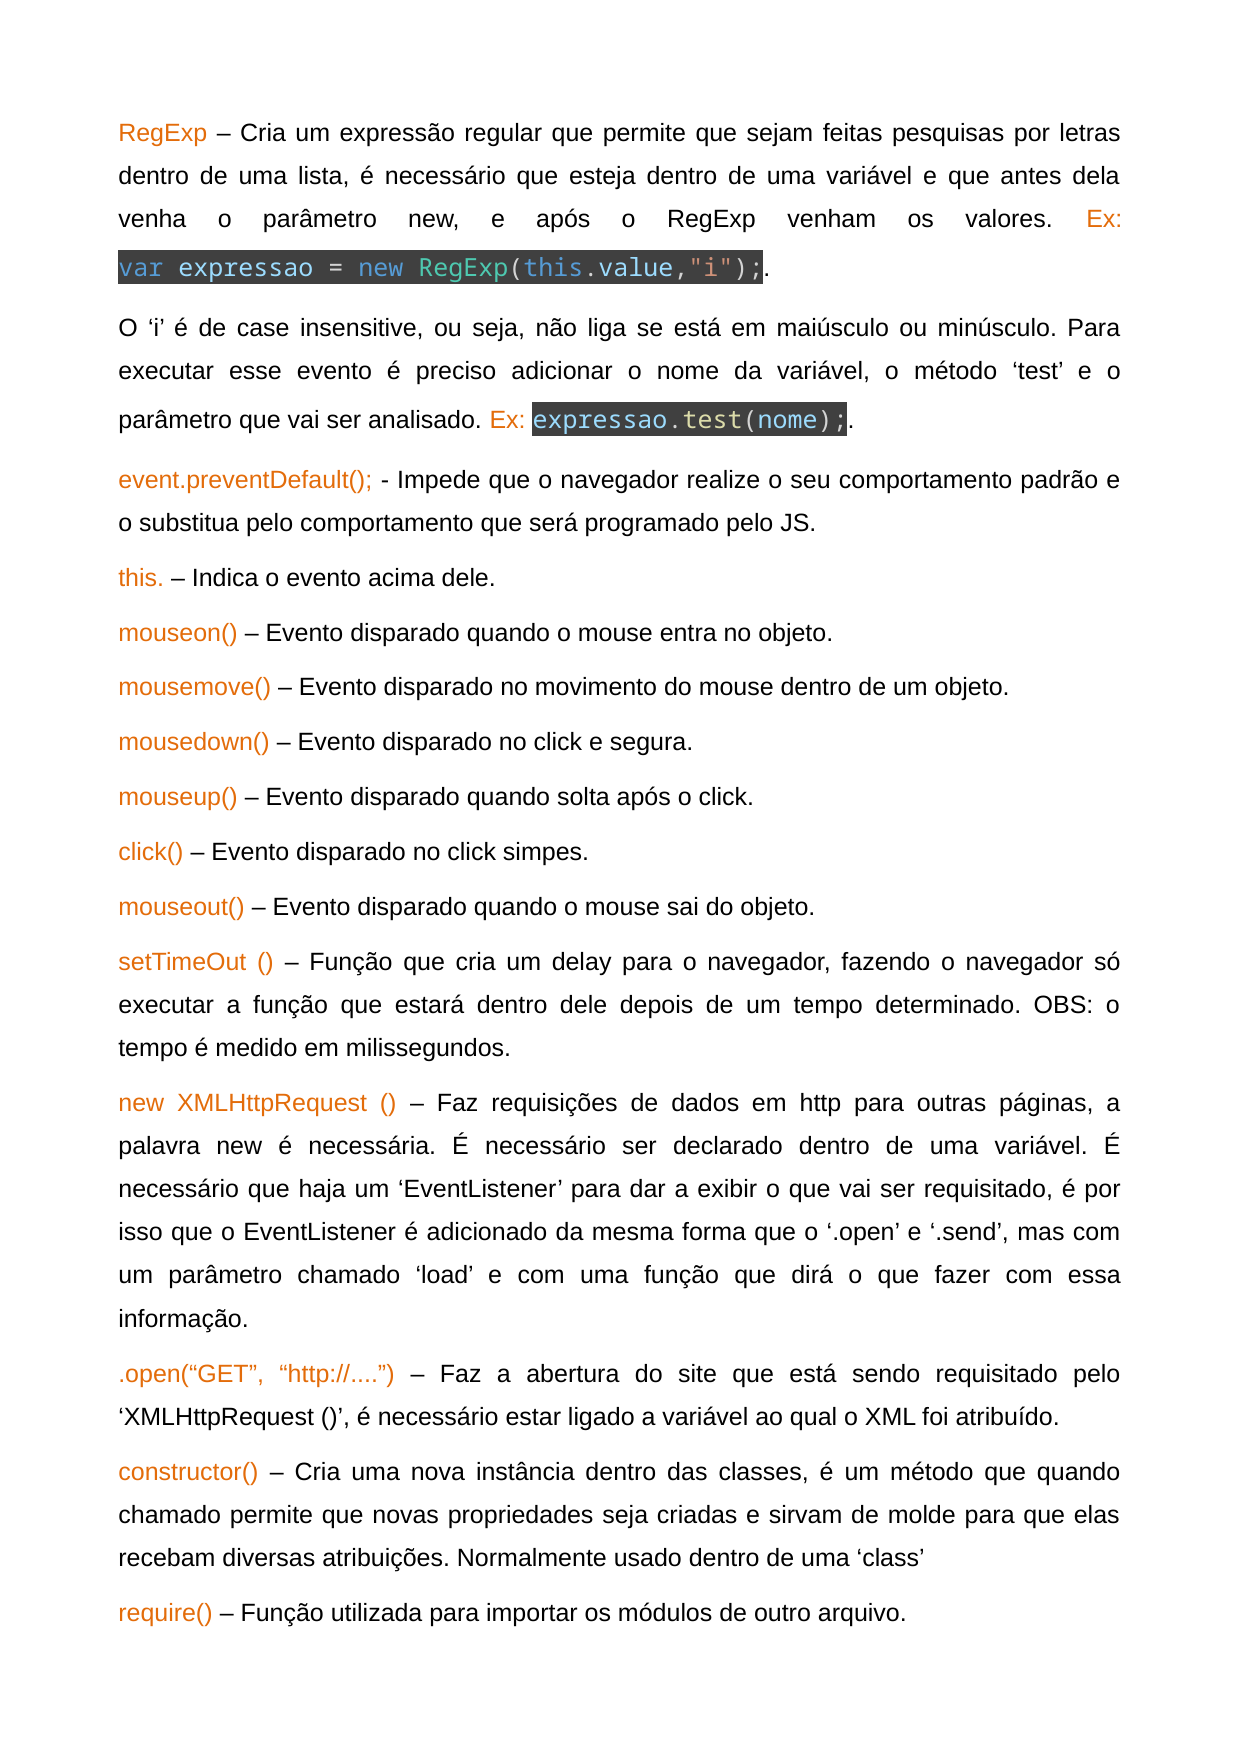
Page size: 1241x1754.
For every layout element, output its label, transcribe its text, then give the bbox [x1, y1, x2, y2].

text mouseup() – Evento disparado quando solta após o click. [118, 782, 1122, 811]
text mousemove() – Evento disparado no movimento do mouse dentro de um objeto. [118, 672, 1122, 701]
text require() – Função utilizada para importar os módulos de outro arquivo. [118, 1598, 1122, 1626]
text mouseout() – Evento disparado quando o mouse sai do objeto. [118, 892, 1122, 921]
text constructor() – Cria uma nova instância dentro das classes, é um método que quando chamado permite que novas propriedades seja criadas e sirvam de molde para que elas recebam diversas atribuições. Normalmente usado dentro de uma ‘class’ [118, 1457, 1122, 1572]
text setTimeOut () – Função que cria um delay para o navegador, fazendo o navegador só executar a função que estará dentro dele depois de um tempo determinado. OBS: o tempo é medido em milissegundos. [118, 947, 1122, 1062]
text O ‘i’ é de case insensitive, ou seja, não liga se está em maiúsculo ou minúsculo. Para executar esse evento é preciso adicionar o nome da variável, o método ‘test’ e o parâmetro que vai ser analisado. Ex: expressao.test(nome);. [118, 313, 1122, 436]
text new XMLHttpRequest () – Faz requisições de dados em http para outras páginas, a palavra new é necessária. É necessário ser declarado dentro de uma variável. É necessário que haja um ‘EventListener’ para dar a exibir o que vai ser requisitado, é por isso que o EventListener é adicionado da mesma forma que o ‘.open’ e ‘.send’, mas com um parâmetro chamado ‘load’ e com uma função que dirá o que fazer com essa informação. [118, 1088, 1122, 1332]
text this. – Indica o evento acima dele. [118, 563, 1122, 591]
text event.preventDefault(); - Impede que o navegador realize o seu comportamento padrão e o substitua pelo comportamento que será programado pelo JS. [118, 464, 1122, 536]
text mousedown() – Evento disparado no click e segura. [118, 727, 1122, 756]
text .open(“GET”, “http://....”) – Faz a abertura do site que está sendo requisitado pelo ‘XMLHttpRequest ()’, é necessário estar ligado a variável ao qual o XML foi atribuído. [118, 1358, 1122, 1430]
text RegExp – Cria um expressão regular que permite que sejam feitas pesquisas por letras dentro de uma lista, é necessário que esteja dentro de uma variável e que antes dela venha o parâmetro new, e após o RegExp venham os valores. Ex: var expressao = new RegExp(this.value,"i");. [118, 118, 1122, 284]
text click() – Evento disparado no click simpes. [118, 837, 1122, 866]
text mouseon() – Evento disparado quando o mouse entra no objeto. [118, 617, 1122, 646]
